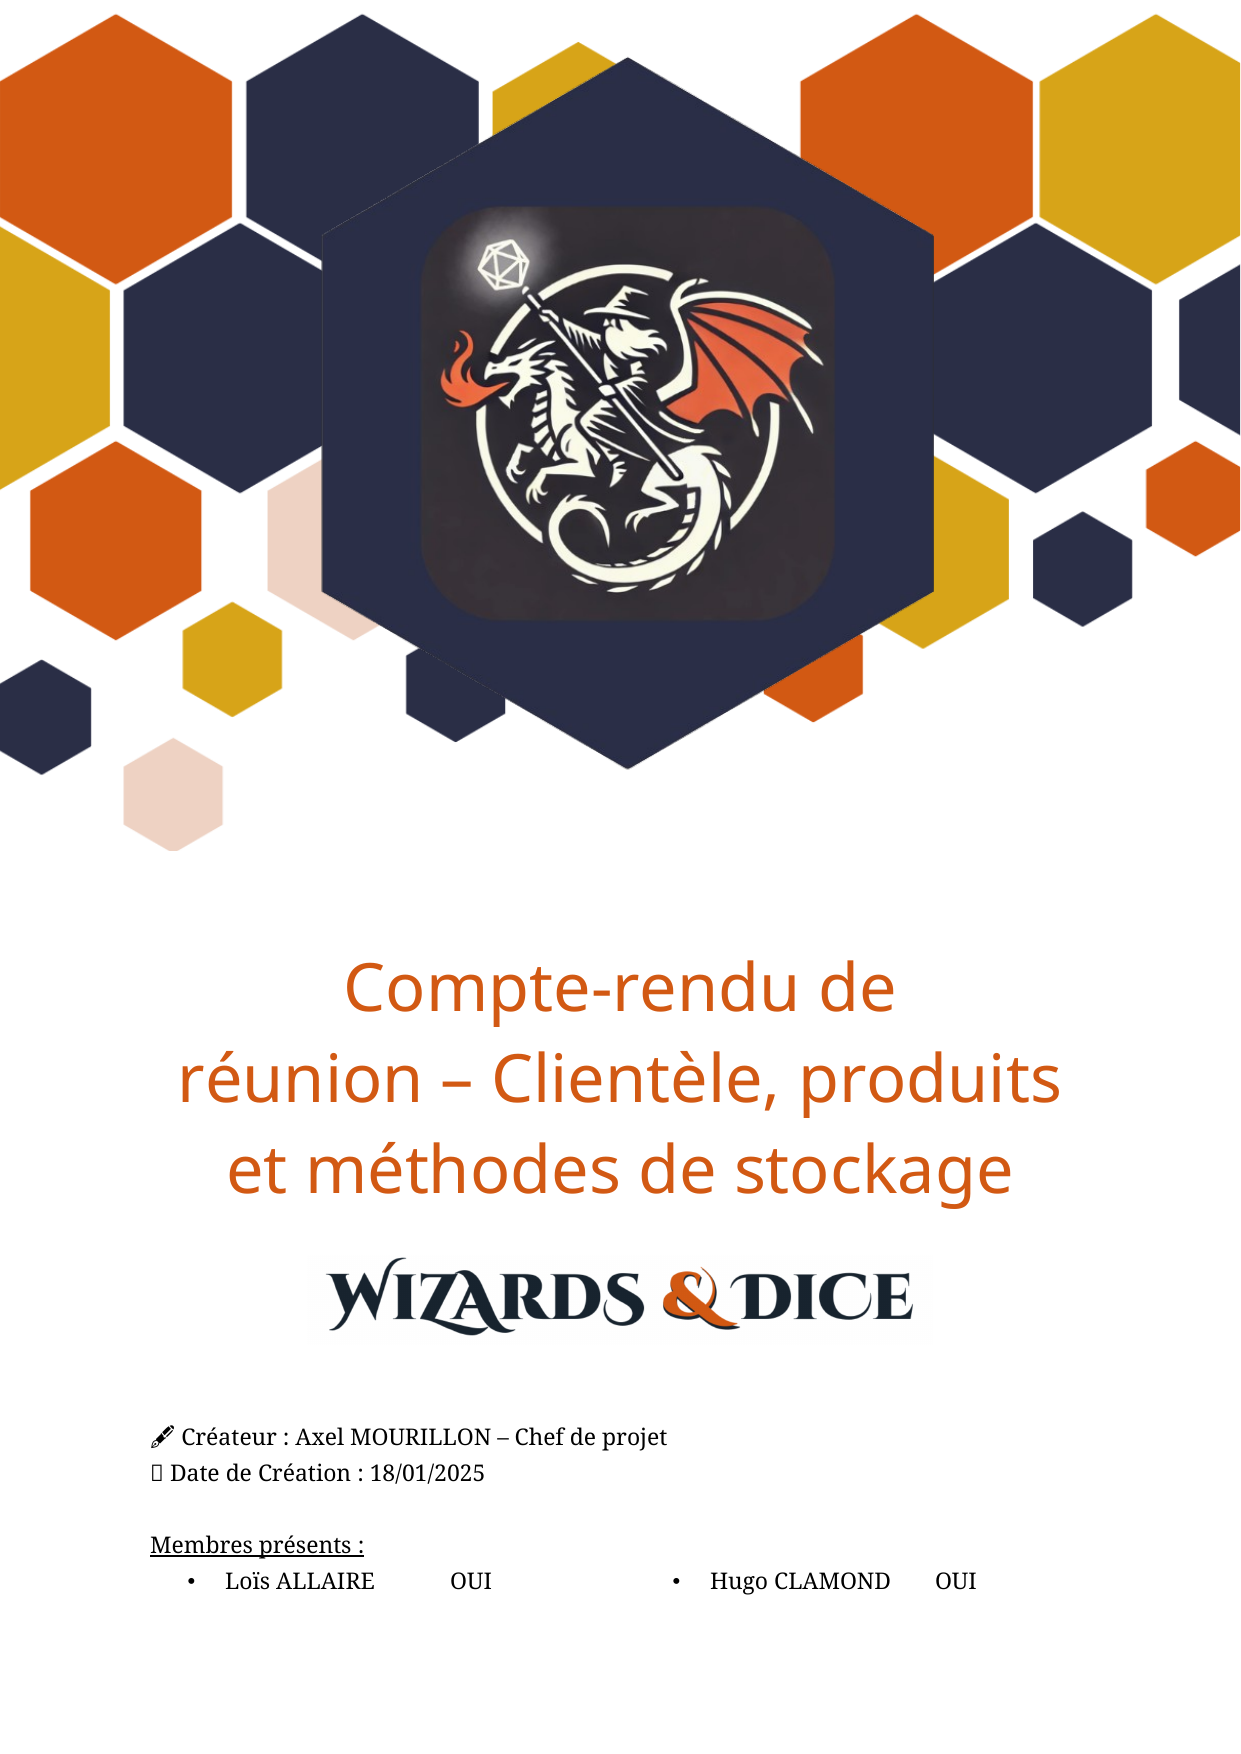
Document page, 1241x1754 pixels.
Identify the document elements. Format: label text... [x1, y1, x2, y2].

list Loïs ALLAIRE OUI [187, 1564, 605, 1596]
text 🖋️ Créateur : Axel MOURILLON – Chef de projet [150, 1421, 1090, 1452]
text Membres présents : [150, 1529, 1090, 1560]
text 📅 Date de Création : 18/01/2025 [150, 1457, 1090, 1488]
list Hugo CLAMOND OUI [672, 1564, 1090, 1596]
picture [307, 1255, 934, 1345]
picture [0, 0, 1241, 851]
title Compte-rendu de réunion – Clientèle, produits et méthodes de stockage [150, 941, 1090, 1213]
